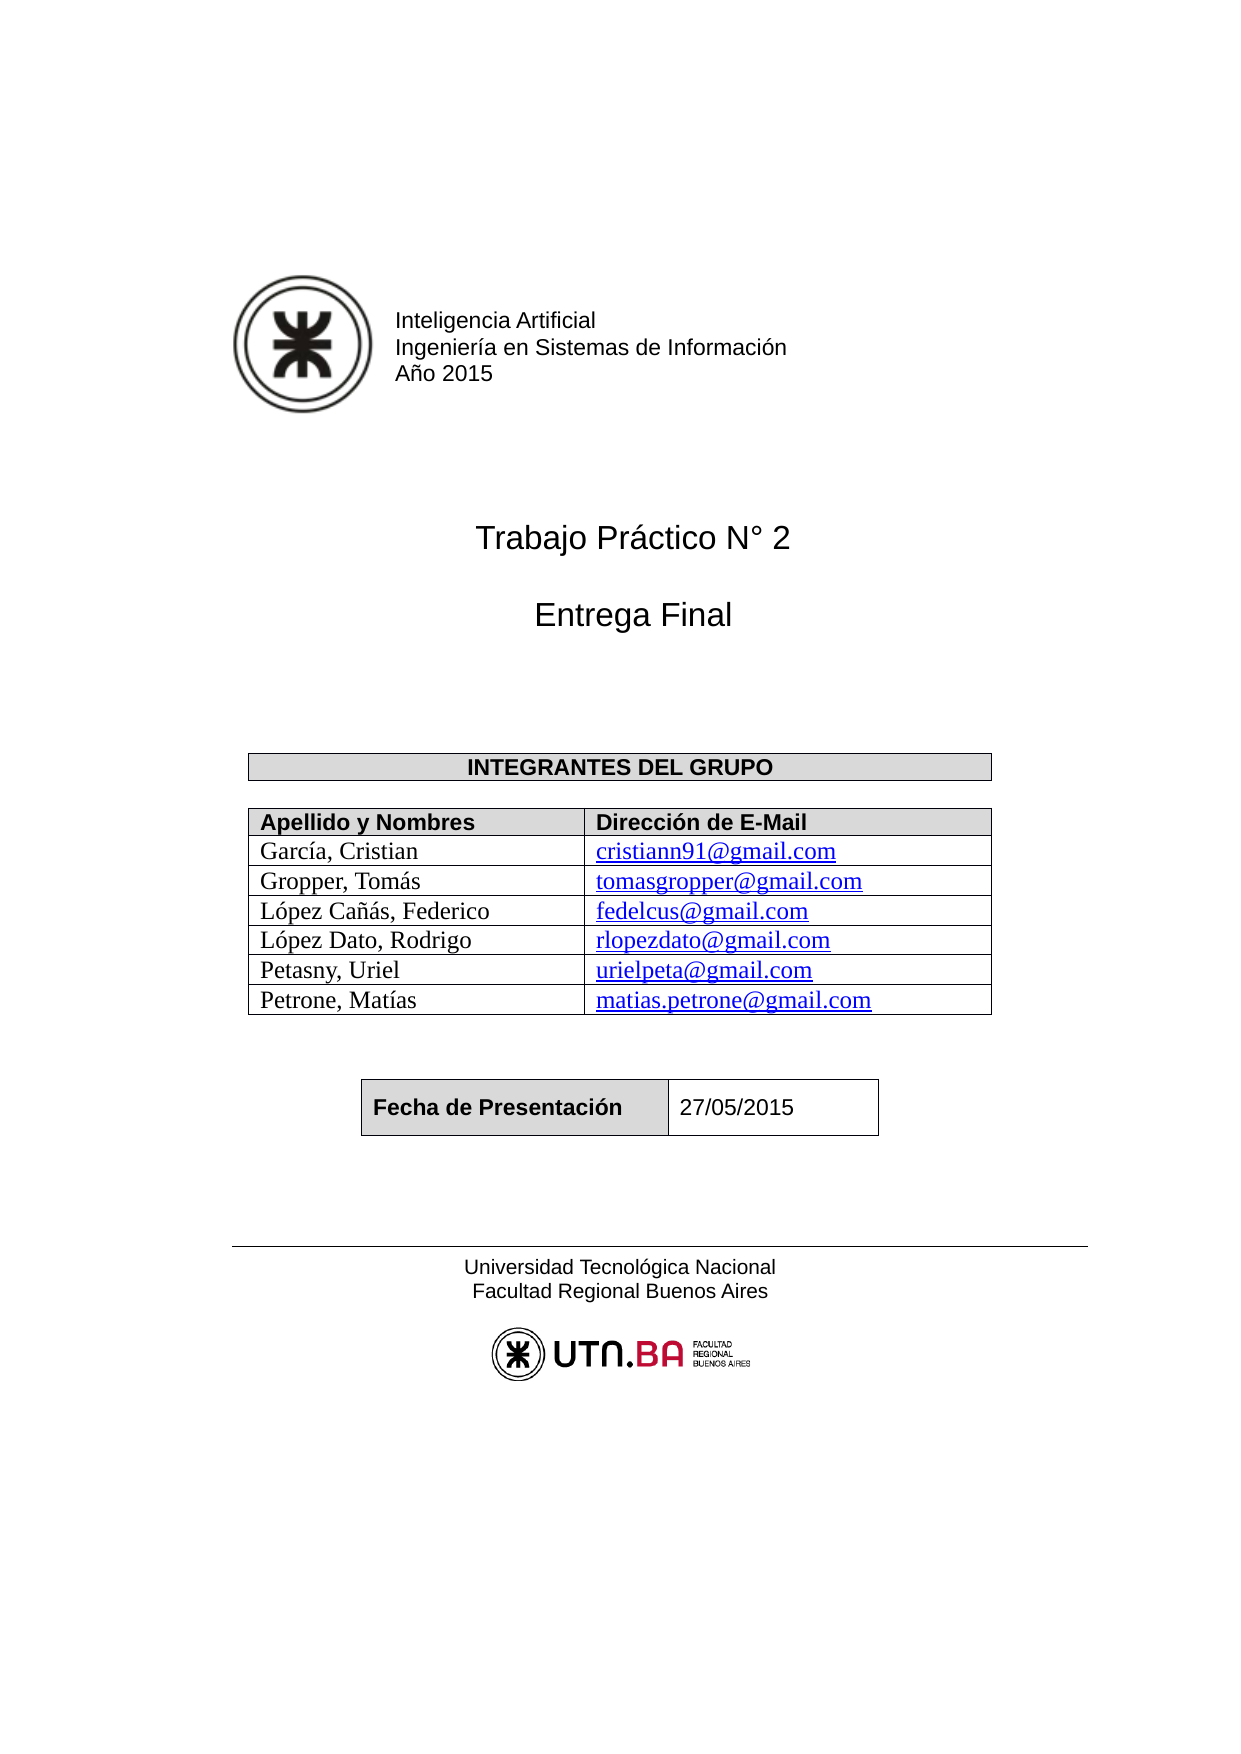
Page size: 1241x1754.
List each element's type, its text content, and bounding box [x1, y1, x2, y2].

table_cell García, Cristian [249, 836, 584, 865]
table_cell [865, 781, 992, 808]
table_cell Petasny, Uriel [249, 955, 584, 984]
table_cell [585, 781, 865, 808]
table_cell cristiann91@gmail.com [585, 836, 991, 865]
table_header INTEGRANTES DEL GRUPO [249, 754, 991, 780]
table_cell tomasgropper@gmail.com [585, 866, 991, 895]
table_cell Gropper, Tomás [249, 866, 584, 895]
text Universidad Tecnológica Nacional [260, 1254, 980, 1278]
table_cell matias.petrone@gmail.com [585, 985, 991, 1014]
table_cell Dirección de E-Mail [585, 809, 991, 835]
table_cell urielpeta@gmail.com [585, 955, 991, 984]
table_cell López Cañás, Federico [249, 896, 584, 924]
text Facultad Regional Buenos Aires [260, 1278, 980, 1302]
table_cell Petrone, Matías [249, 985, 584, 1014]
table_cell Apellido y Nombres [249, 809, 584, 835]
picture [232, 263, 377, 418]
text Ingeniería en Sistemas de Información [377, 333, 980, 360]
picture [490, 1326, 750, 1381]
text Año 2015 [377, 360, 980, 386]
table_cell fedelcus@gmail.com [585, 896, 991, 924]
table_cell rlopezdato@gmail.com [585, 926, 991, 954]
table_cell López Dato, Rodrigo [249, 926, 584, 954]
text Inteligencia Artificial [377, 307, 980, 333]
table_cell [249, 781, 584, 808]
table_header 27/05/2015 [669, 1080, 878, 1135]
table_header Fecha de Presentación [362, 1080, 668, 1135]
table_header Trabajo Práctico N° 2 Entrega Final [275, 518, 992, 672]
